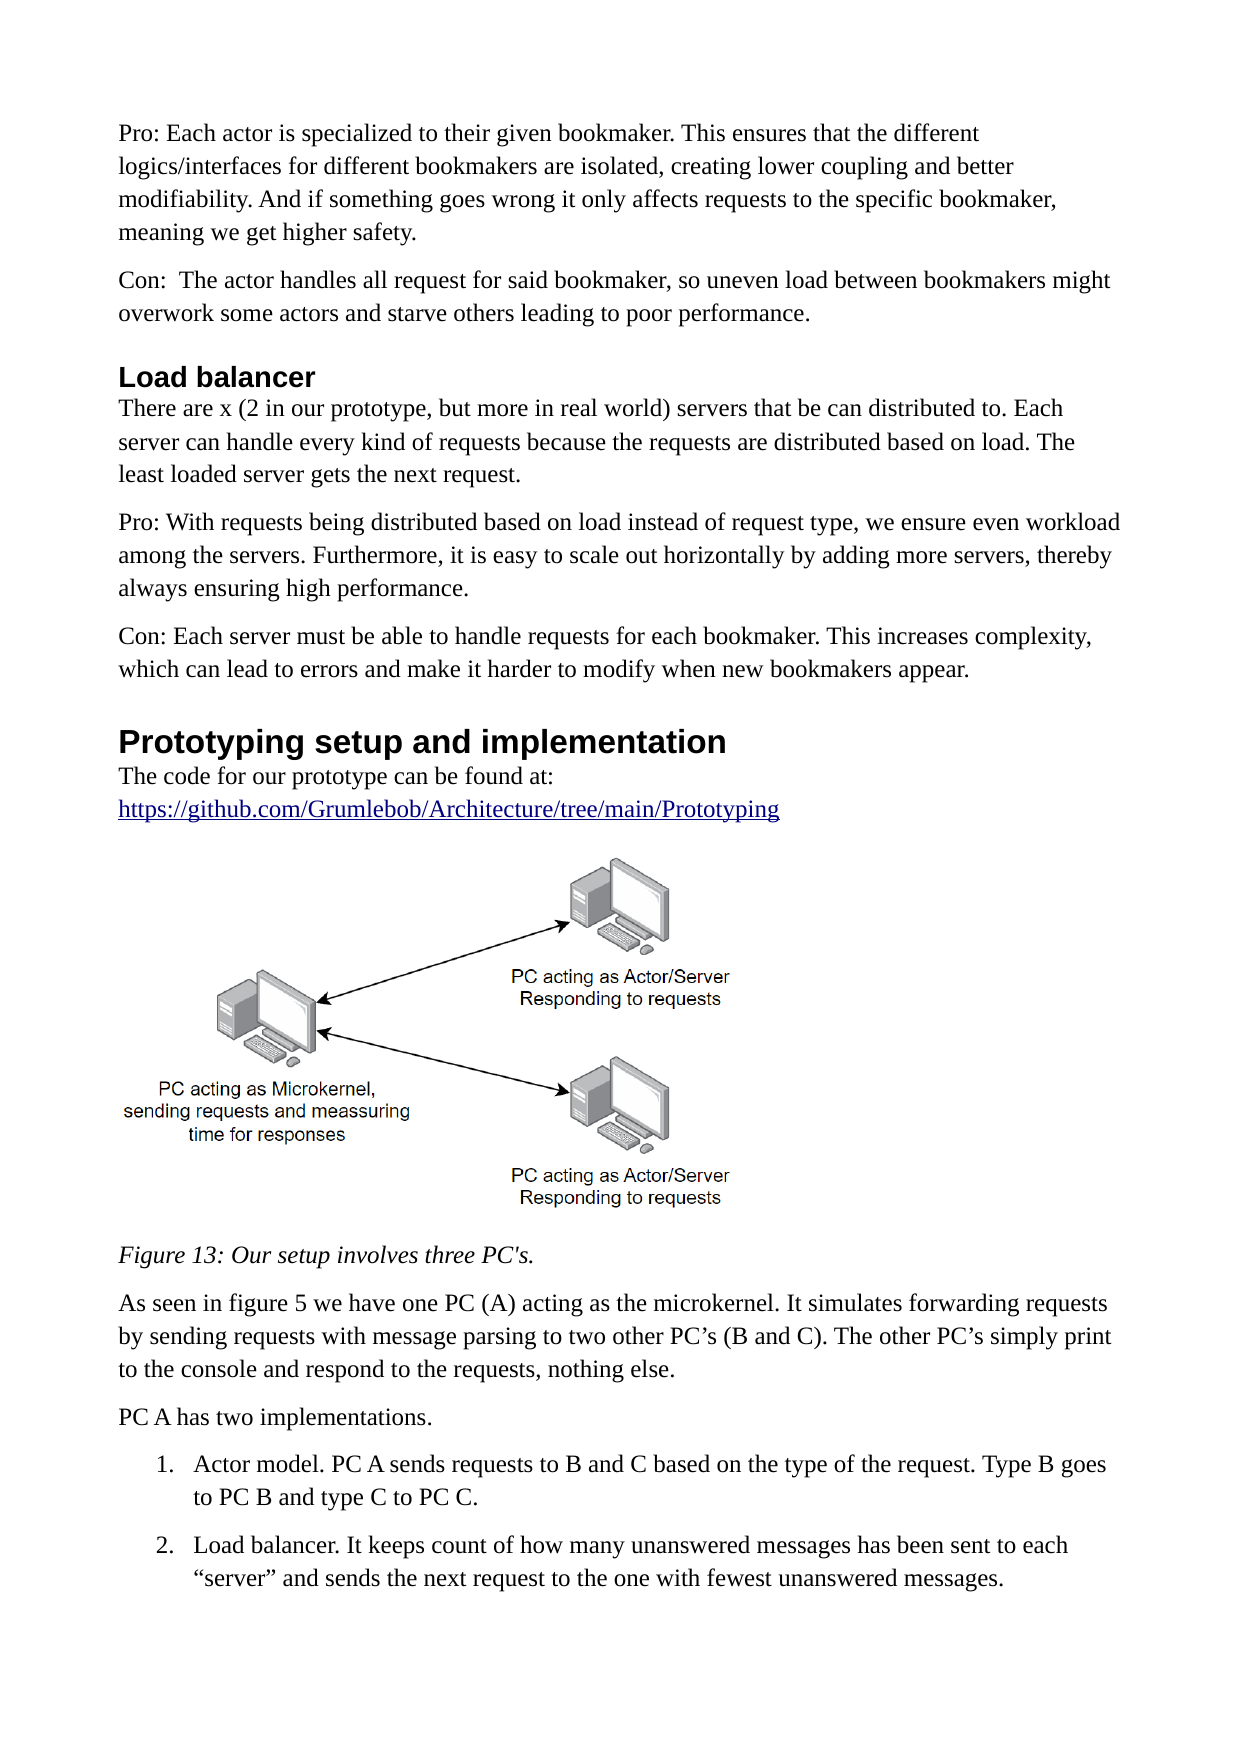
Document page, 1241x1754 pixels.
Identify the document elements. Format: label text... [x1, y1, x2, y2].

subtitle Load balancer [118, 360, 1122, 393]
list Load balancer. It keeps count of how many unanswered messages has been sent to each “server” and sends the next request to the one with fewest unanswered messages. [156, 1530, 1122, 1624]
text PC A has two implementations. [118, 1402, 1122, 1430]
list Actor model. PC A sends requests to B and C based on the type of the request. Type B goes to PC B and type C to PC C. [156, 1449, 1122, 1511]
text There are x (2 in our prototype, but more in real world) servers that be can distributed to. Each server can handle every kind of requests because the requests are distributed based on load. The least loaded server gets the next request. [118, 393, 1122, 488]
text Pro: With requests being distributed based on load instead of request type, we ensure even workload among the servers. Furthermore, it is easy to scale out horizontally by adding more servers, thereby always ensuring high performance. [118, 507, 1122, 602]
text Figure 13: Our setup involves three PC's. [118, 1241, 737, 1269]
text Pro: Each actor is specialized to their given bookmaker. This ensures that the different logics/interfaces for different bookmakers are isolated, creating lower coupling and better modifiability. And if something goes wrong it only affects requests to the specific bookmaker, meaning we get higher safety. [118, 118, 1122, 246]
text Con: Each server must be able to handle requests for each bookmaker. This increases complexity, which can lead to errors and make it harder to modify when new bookmakers appear. [118, 621, 1122, 683]
subtitle Prototyping setup and implementation [118, 722, 1122, 761]
text The code for our prototype can be found at: https://github.com/Grumlebob/Architecture/tree/main/Prototyping [118, 761, 1122, 822]
text Con: The actor handles all request for said bookmaker, so uneven load between bookmakers might overwork some actors and starve others leading to poor performance. [118, 265, 1122, 327]
picture [118, 853, 737, 1241]
text As seen in figure 5 we have one PC (A) acting as the microkernel. It simulates forwarding requests by sending requests with message parsing to two other PC’s (B and C). The other PC’s simply print to the console and respond to the requests, nothing else. [118, 1288, 1122, 1383]
